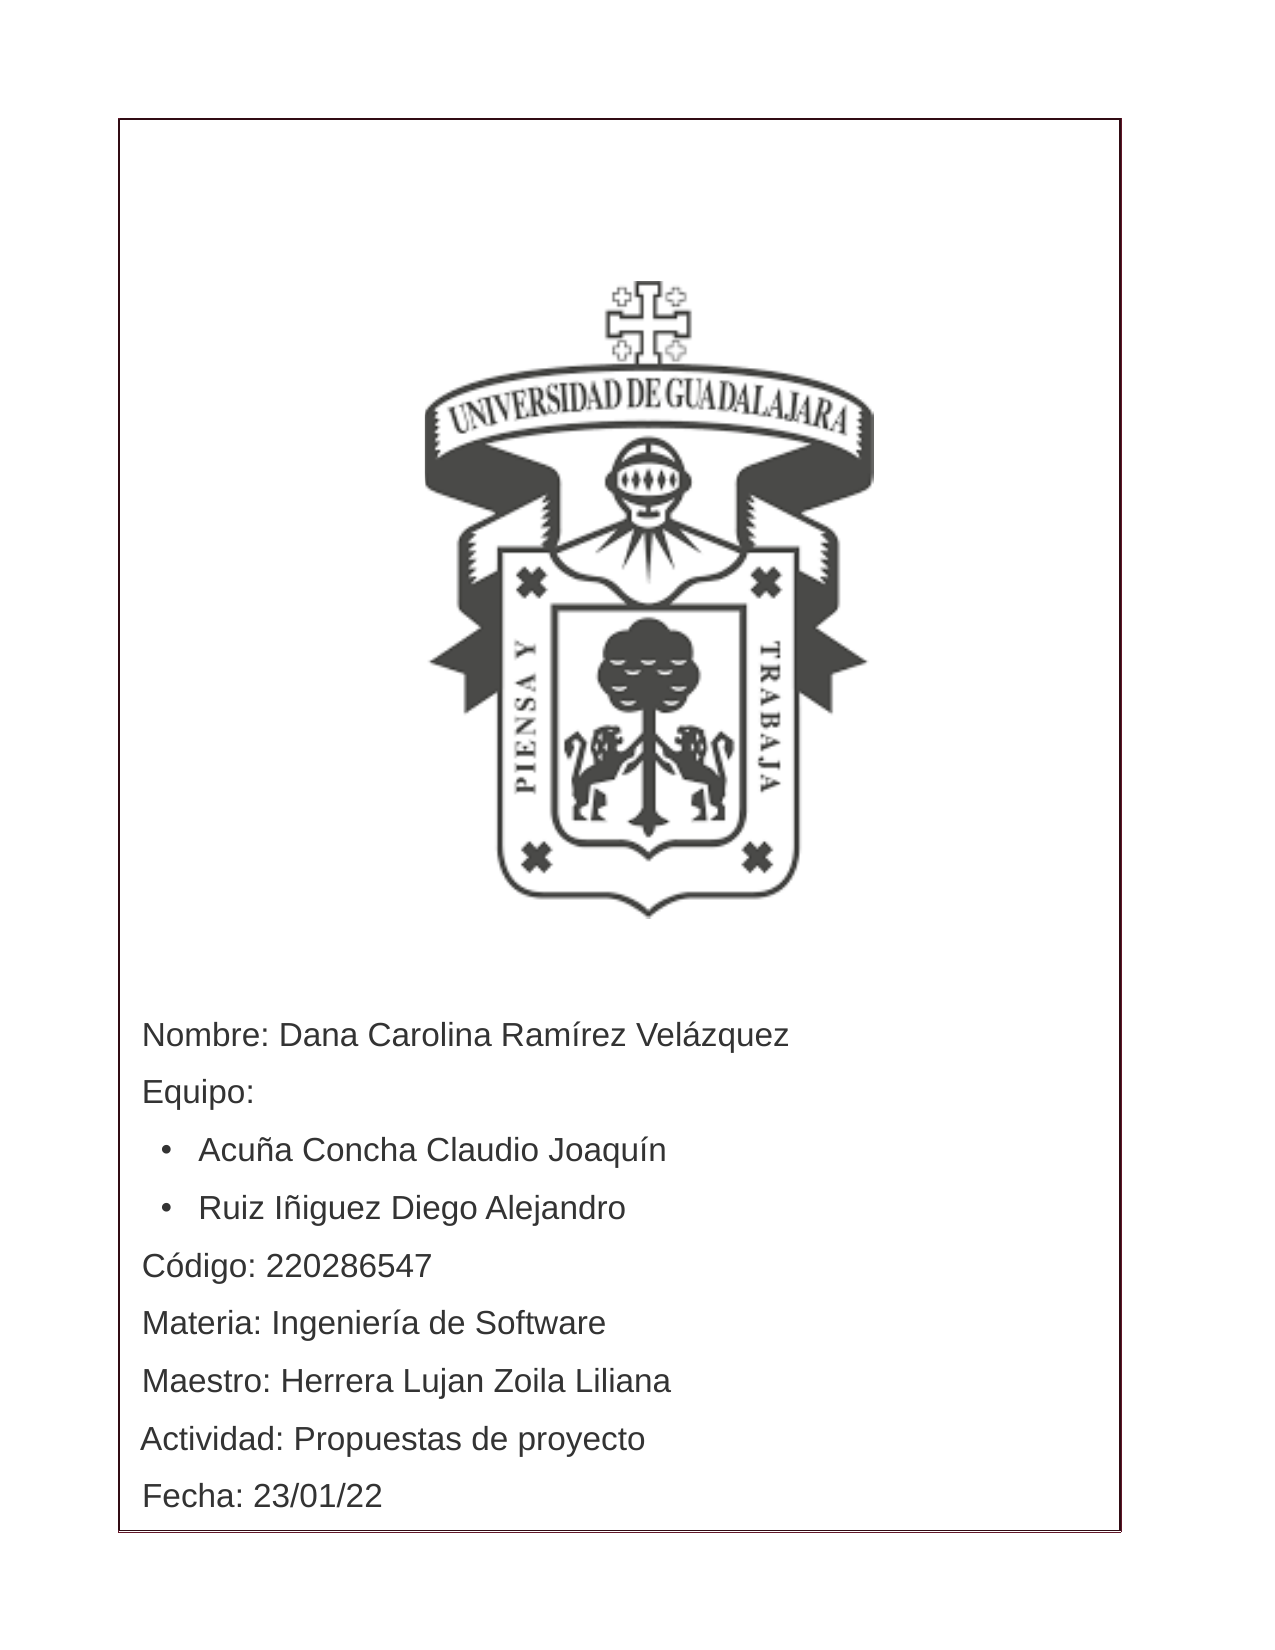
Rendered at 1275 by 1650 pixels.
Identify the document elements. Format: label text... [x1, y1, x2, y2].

text [1122, 1015, 1182, 1053]
text Fecha: 23/01/22 [142, 1476, 1088, 1514]
text [1122, 1361, 1182, 1399]
text Equipo: [123, 1072, 1119, 1111]
text Actividad: Propuestas de proyecto [123, 1418, 1119, 1457]
text Código: 220286547 [123, 1246, 1119, 1284]
text Materia: Ingeniería de Software [123, 1303, 1119, 1342]
text Nombre: Dana Carolina Ramírez Velázquez [123, 1015, 1119, 1053]
text Maestro: Herrera Lujan Zoila Liliana [123, 1361, 1119, 1399]
text [1122, 1072, 1182, 1111]
text [1122, 1303, 1182, 1342]
list Acuña Concha Claudio Joaquín [161, 1130, 1116, 1169]
picture [424, 281, 874, 919]
text [1122, 1418, 1182, 1457]
list Ruiz Iñiguez Diego Alejandro [161, 1188, 1116, 1226]
text [1122, 1246, 1182, 1284]
